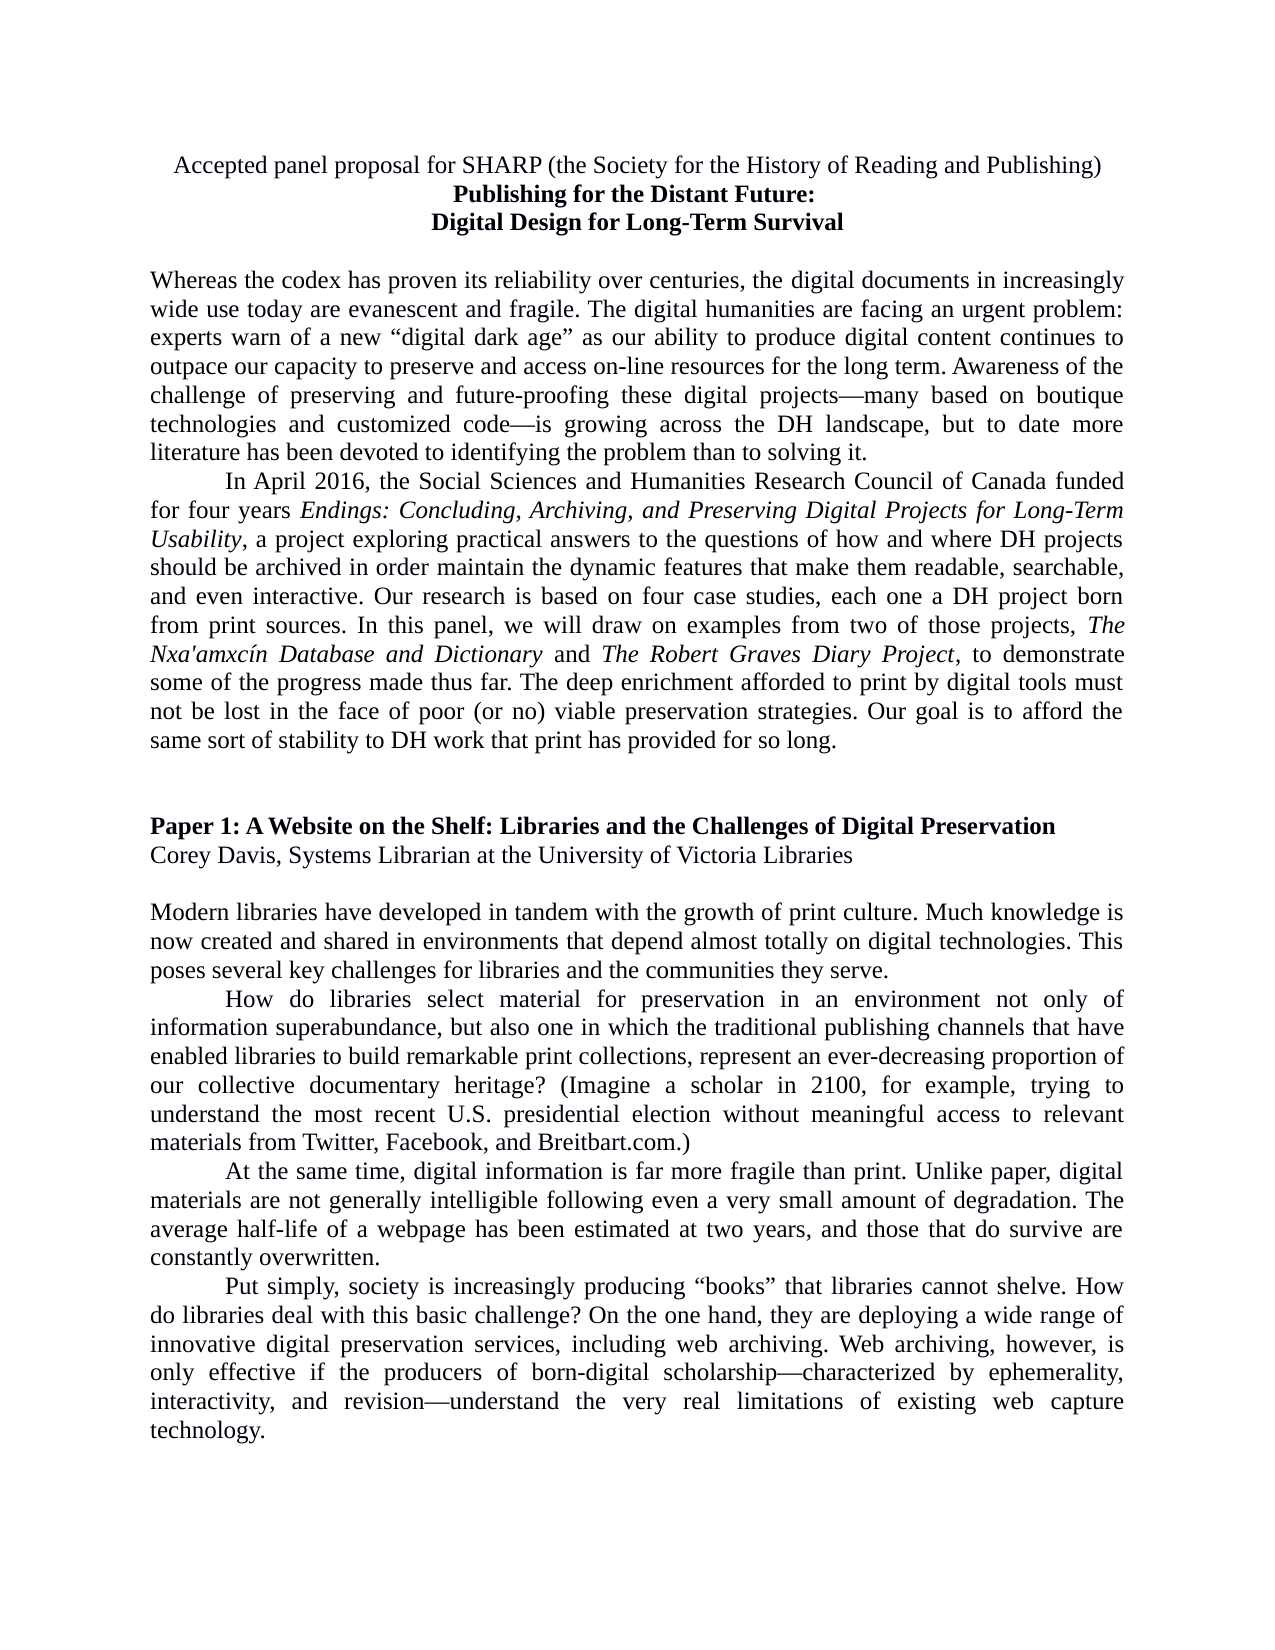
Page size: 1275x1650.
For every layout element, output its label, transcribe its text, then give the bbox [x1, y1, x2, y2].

text Digital Design for Long-Term Survival [150, 207, 1125, 236]
text In April 2016, the Social Sciences and Humanities Research Council of Canada funded for four years Endings: Concluding, Archiving, and Preserving Digital Projects for Long-Term Usability, a project exploring practical answers to the questions of how and where DH projects should be archived in order maintain the dynamic features that make them readable, searchable, and even interactive. Our research is based on four case studies, each one a DH project born from print sources. In this panel, we will draw on examples from two of those projects, The Nxa'amxcín Database and Dictionary and The Robert Graves Diary Project, to demonstrate some of the progress made thus far. The deep enrichment afforded to print by digital tools must not be lost in the face of poor (or no) viable preservation strategies. Our goal is to afford the same sort of stability to DH work that print has provided for so long. [150, 466, 1125, 754]
text How do libraries select material for preservation in an environment not only of information superabundance, but also one in which the traditional publishing channels that have enabled libraries to build remarkable print collections, represent an ever-decreasing proportion of our collective documentary heritage? (Imagine a scholar in 2100, for example, trying to understand the most recent U.S. presidential election without meaningful access to relevant materials from Twitter, Facebook, and Breitbart.com.) [150, 984, 1125, 1156]
text Modern libraries have developed in tandem with the growth of print culture. Much knowledge is now created and shared in environments that depend almost totally on digital technologies. This poses several key challenges for libraries and the communities they serve. [150, 897, 1125, 984]
text Paper 1: A Website on the Shelf: Libraries and the Challenges of Digital Preservation [150, 811, 1125, 840]
text Accepted panel proposal for SHARP (the Society for the History of Reading and Publishing) [150, 150, 1125, 179]
text Publishing for the Distant Future: [150, 179, 1125, 207]
text Whereas the codex has proven its reliability over centuries, the digital documents in increasingly wide use today are evanescent and fragile. The digital humanities are facing an urgent problem: experts warn of a new “digital dark age” as our ability to produce digital content continues to outpace our capacity to preserve and access on-line resources for the long term. Awareness of the challenge of preserving and future-proofing these digital projects—many based on boutique technologies and customized code—is growing across the DH landscape, but to date more literature has been devoted to identifying the problem than to solving it. [150, 265, 1125, 466]
text Corey Davis, Systems Librarian at the University of Victoria Libraries [150, 840, 1125, 869]
text At the same time, digital information is far more fragile than print. Unlike paper, digital materials are not generally intelligible following even a very small amount of degradation. The average half-life of a webpage has been estimated at two years, and those that do survive are constantly overwritten. [150, 1156, 1125, 1271]
text Put simply, society is increasingly producing “books” that libraries cannot shelve. How do libraries deal with this basic challenge? On the one hand, they are deploying a wide range of innovative digital preservation services, including web archiving. Web archiving, however, is only effective if the producers of born-digital scholarship—characterized by ephemerality, interactivity, and revision—understand the very real limitations of existing web capture technology. [150, 1271, 1125, 1444]
